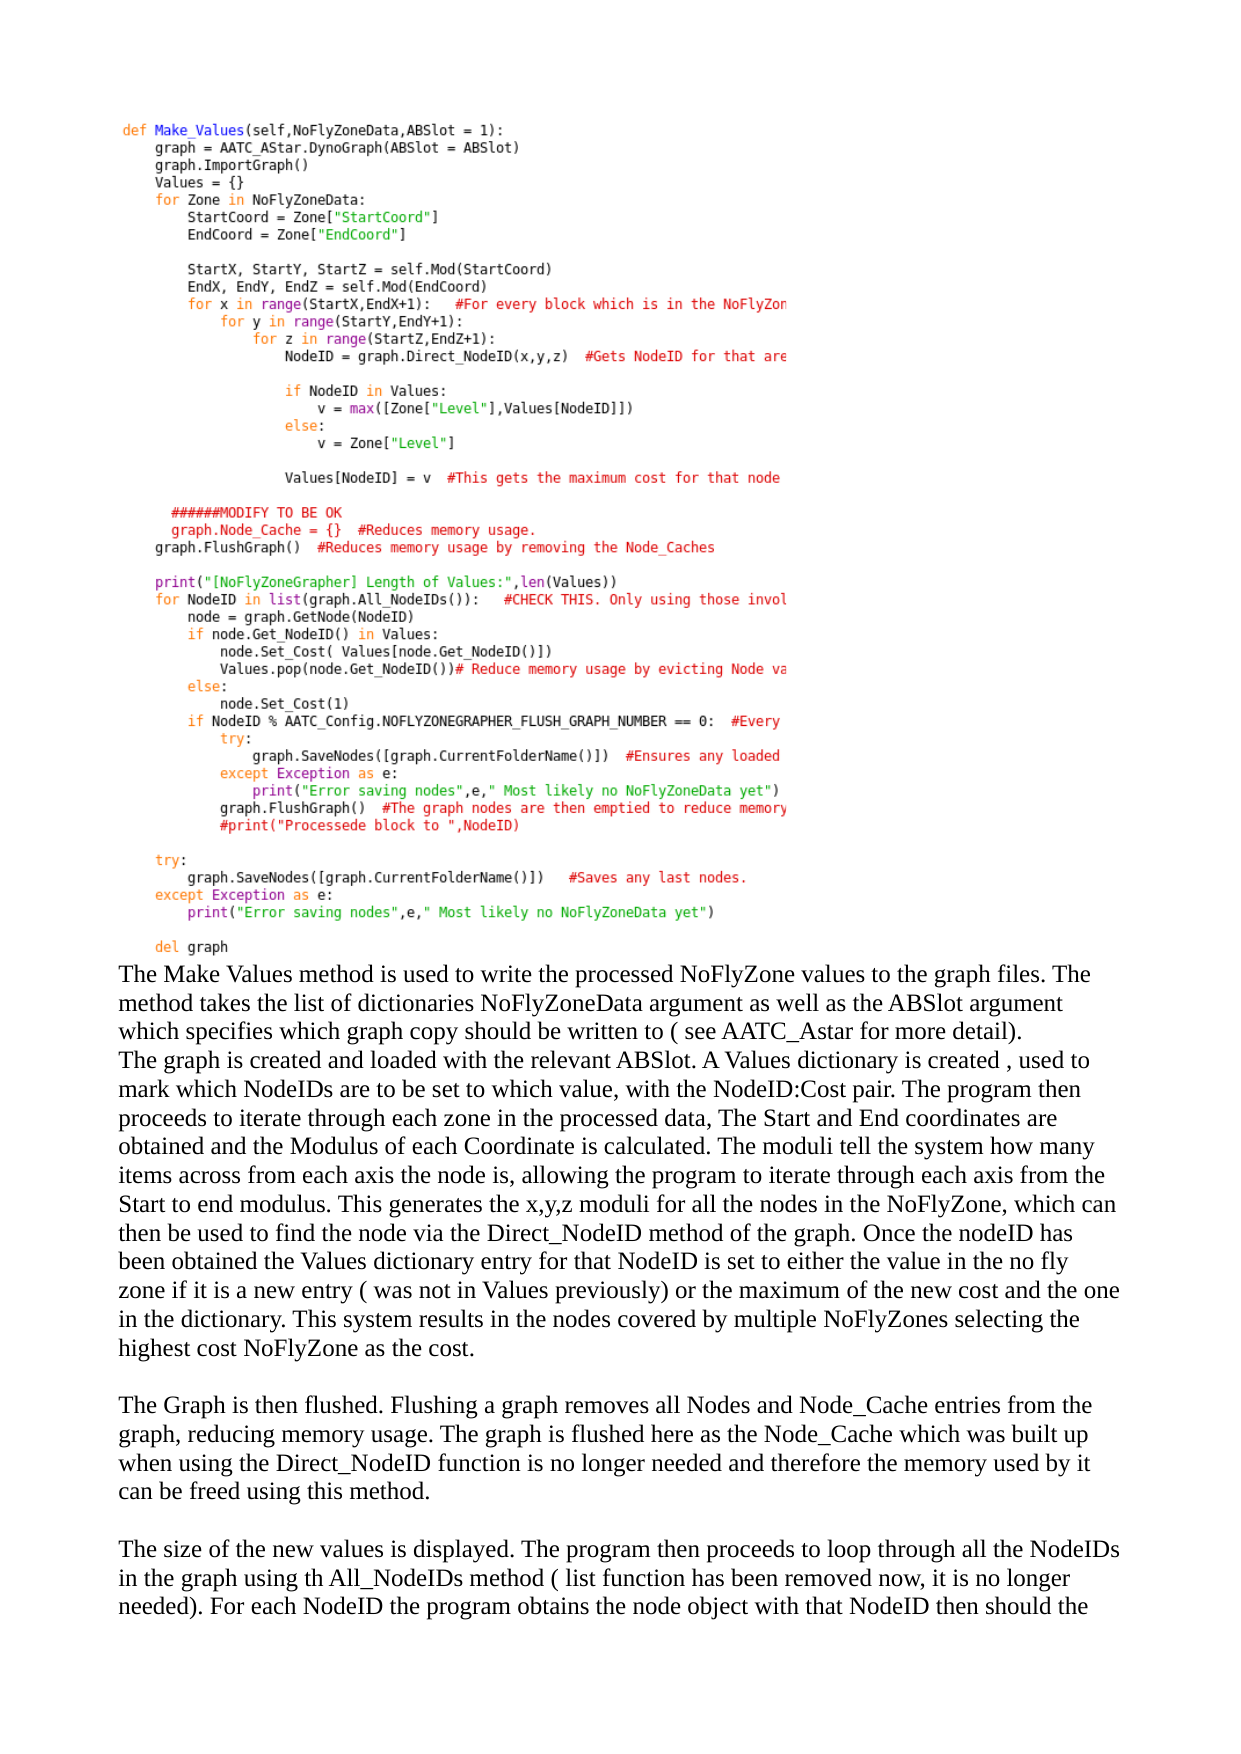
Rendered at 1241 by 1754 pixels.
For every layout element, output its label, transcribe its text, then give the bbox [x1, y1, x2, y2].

text The Graph is then flushed. Flushing a graph removes all Nodes and Node_Cache entries from the graph, reducing memory usage. The graph is flushed here as the Node_Cache which was built up when using the Direct_NodeID function is no longer needed and therefore the memory used by it can be freed using this method. [118, 1390, 1122, 1505]
text The size of the new values is displayed. The program then proceeds to loop through all the NodeIDs in the graph using th All_NodeIDs method ( list function has been removed now, it is no longer needed). For each NodeID the program obtains the node object with that NodeID then should the [118, 1534, 1122, 1620]
text The Make Values method is used to write the processed NoFlyZone values to the graph files. The method takes the list of dictionaries NoFlyZoneData argument as well as the ABSlot argument which specifies which graph copy should be written to ( see AATC_Astar for more detail). [118, 118, 1122, 1045]
text The graph is created and loaded with the relevant ABSlot. A Values dictionary is created , used to mark which NodeIDs are to be set to which value, with the NodeID:Cost pair. The program then proceeds to iterate through each zone in the processed data, The Start and End coordinates are obtained and the Modulus of each Coordinate is calculated. The moduli tell the system how many items across from each axis the node is, allowing the program to iterate through each axis from the Start to end modulus. This generates the x,y,z moduli for all the nodes in the NoFlyZone, which can then be used to find the node via the Direct_NodeID method of the graph. Once the nodeID has been obtained the Values dictionary entry for that NodeID is set to either the value in the no fly zone if it is a new entry ( was not in Values previously) or the maximum of the new cost and the one in the dictionary. This system results in the nodes covered by multiple NoFlyZones selecting the highest cost NoFlyZone as the cost. [118, 1045, 1122, 1361]
picture [118, 118, 787, 959]
